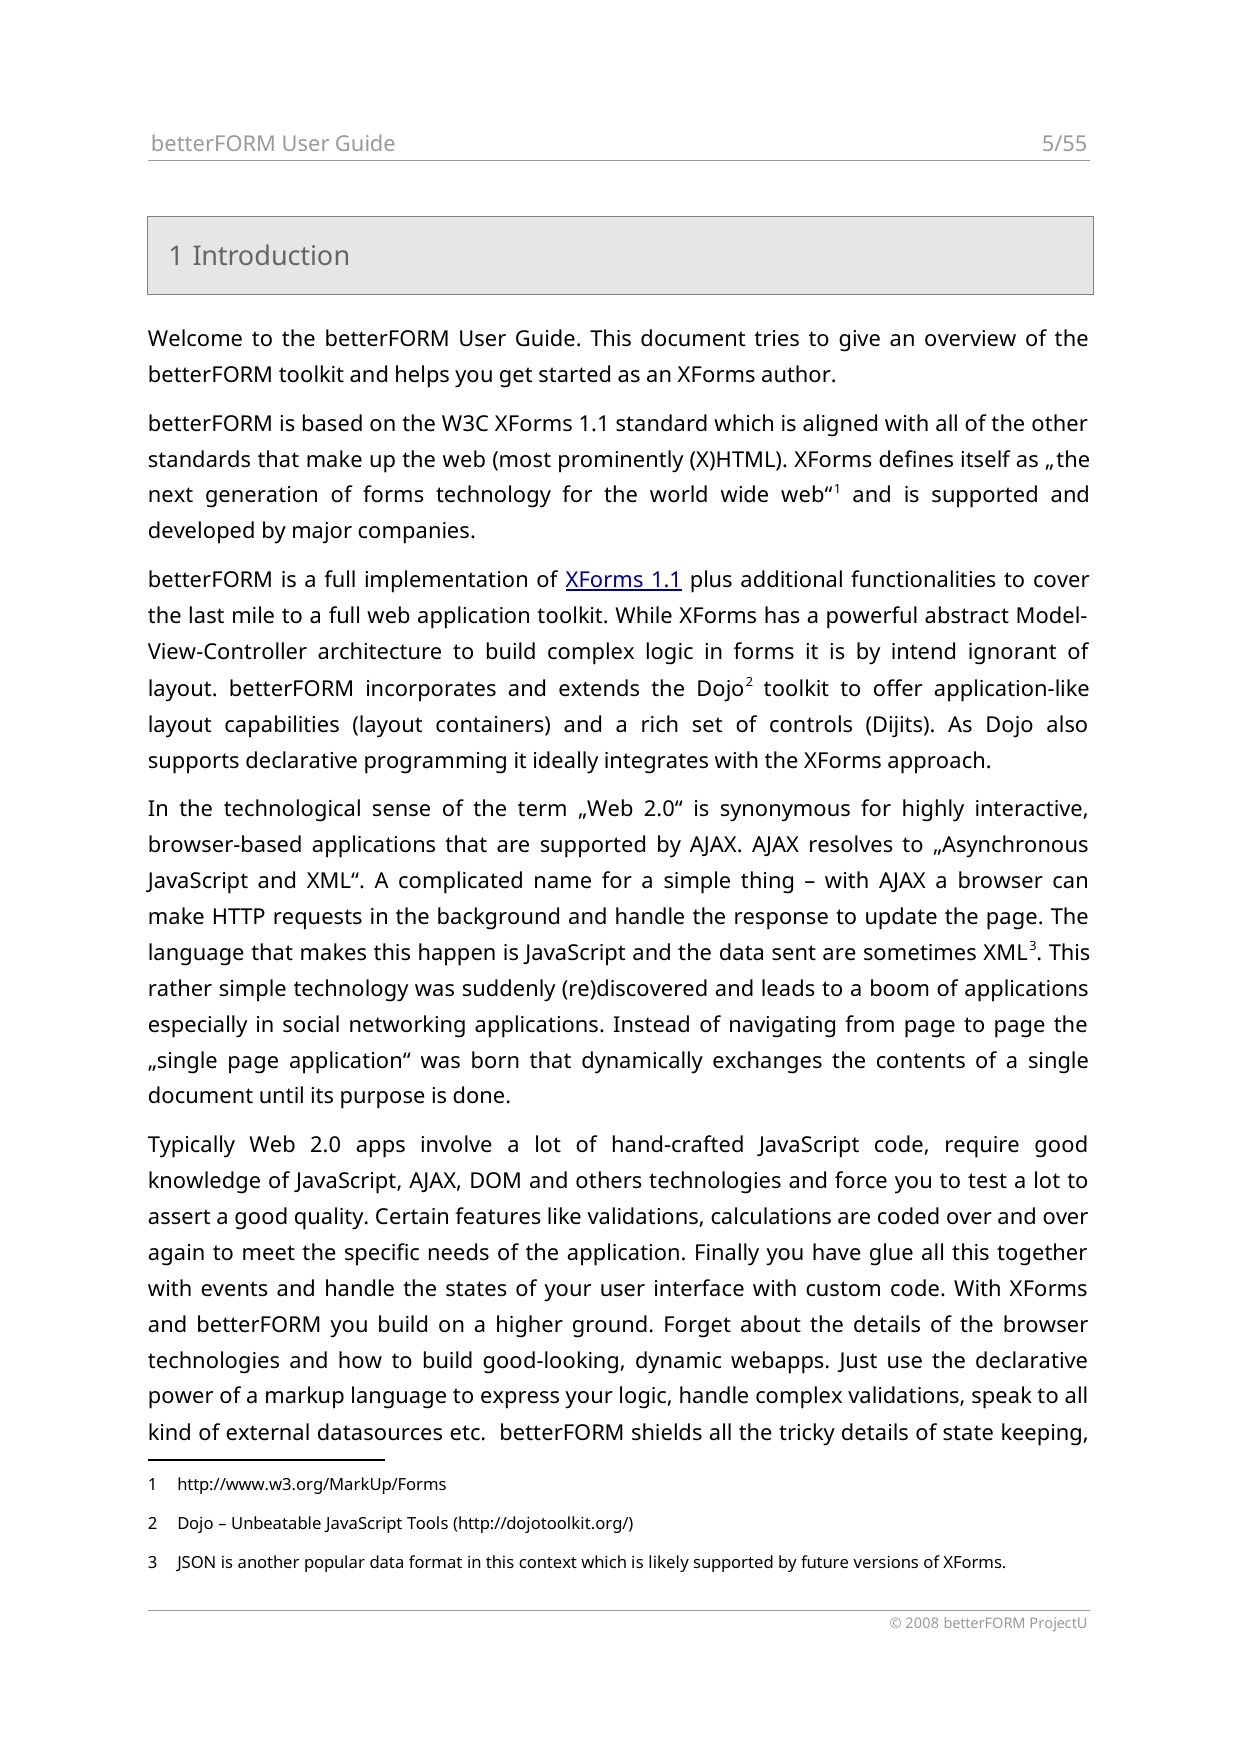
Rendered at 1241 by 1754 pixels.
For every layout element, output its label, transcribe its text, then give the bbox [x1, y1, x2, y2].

text http://www.w3.org/MarkUp/Forms [148, 1472, 1093, 1495]
text betterFORM is based on the W3C XForms 1.1 standard which is aligned with all of the other standards that make up the web (most prominently (X)HTML). XForms defines itself as „the next generation of forms technology for the world wide web“ and is supported and developed by major companies. [148, 407, 1090, 545]
text Typically Web 2.0 apps involve a lot of hand-crafted JavaScript code, require good knowledge of JavaScript, AJAX, DOM and others technologies and force you to test a lot to assert a good quality. Certain features like validations, calculations are coded over and over again to meet the specific needs of the application. Finally you have glue all this together with events and handle the states of your user interface with custom code. With XForms and betterFORM you build on a higher ground. Forget about the details of the browser technologies and how to build good-looking, dynamic webapps. Just use the declarative power of a markup language to express your logic, handle complex validations, speak to all kind of external datasources etc. betterFORM shields all the tricky details of state keeping, [148, 1129, 1090, 1446]
text Dojo – Unbeatable JavaScript Tools (http://dojotoolkit.org/) [148, 1512, 1093, 1534]
subtitle Introduction [148, 217, 1093, 294]
text Welcome to the betterFORM User Guide. This document tries to give an overview of the betterFORM toolkit and helps you get started as an XForms author. [148, 323, 1090, 389]
text JSON is another popular data format in this context which is likely supported by future versions of XForms. [148, 1551, 1093, 1574]
text betterFORM is a full implementation of XForms 1.1 plus additional functionalities to cover the last mile to a full web application toolkit. While XForms has a powerful abstract Model-View-Controller architecture to build complex logic in forms it is by intend ignorant of layout. betterFORM incorporates and extends the Dojo toolkit to offer application-like layout capabilities (layout containers) and a rich set of controls (Dijits). As Dojo also supports declarative programming it ideally integrates with the XForms approach. [148, 564, 1090, 774]
text In the technological sense of the term „Web 2.0“ is synonymous for highly interactive, browser-based applications that are supported by AJAX. AJAX resolves to „Asynchronous JavaScript and XML“. A complicated name for a simple thing – with AJAX a browser can make HTTP requests in the background and handle the response to update the page. The language that makes this happen is JavaScript and the data sent are sometimes XML. This rather simple technology was suddenly (re)discovered and leads to a boom of applications especially in social networking applications. Instead of navigating from page to page the „single page application“ was born that dynamically exchanges the contents of a single document until its purpose is done. [148, 793, 1090, 1110]
